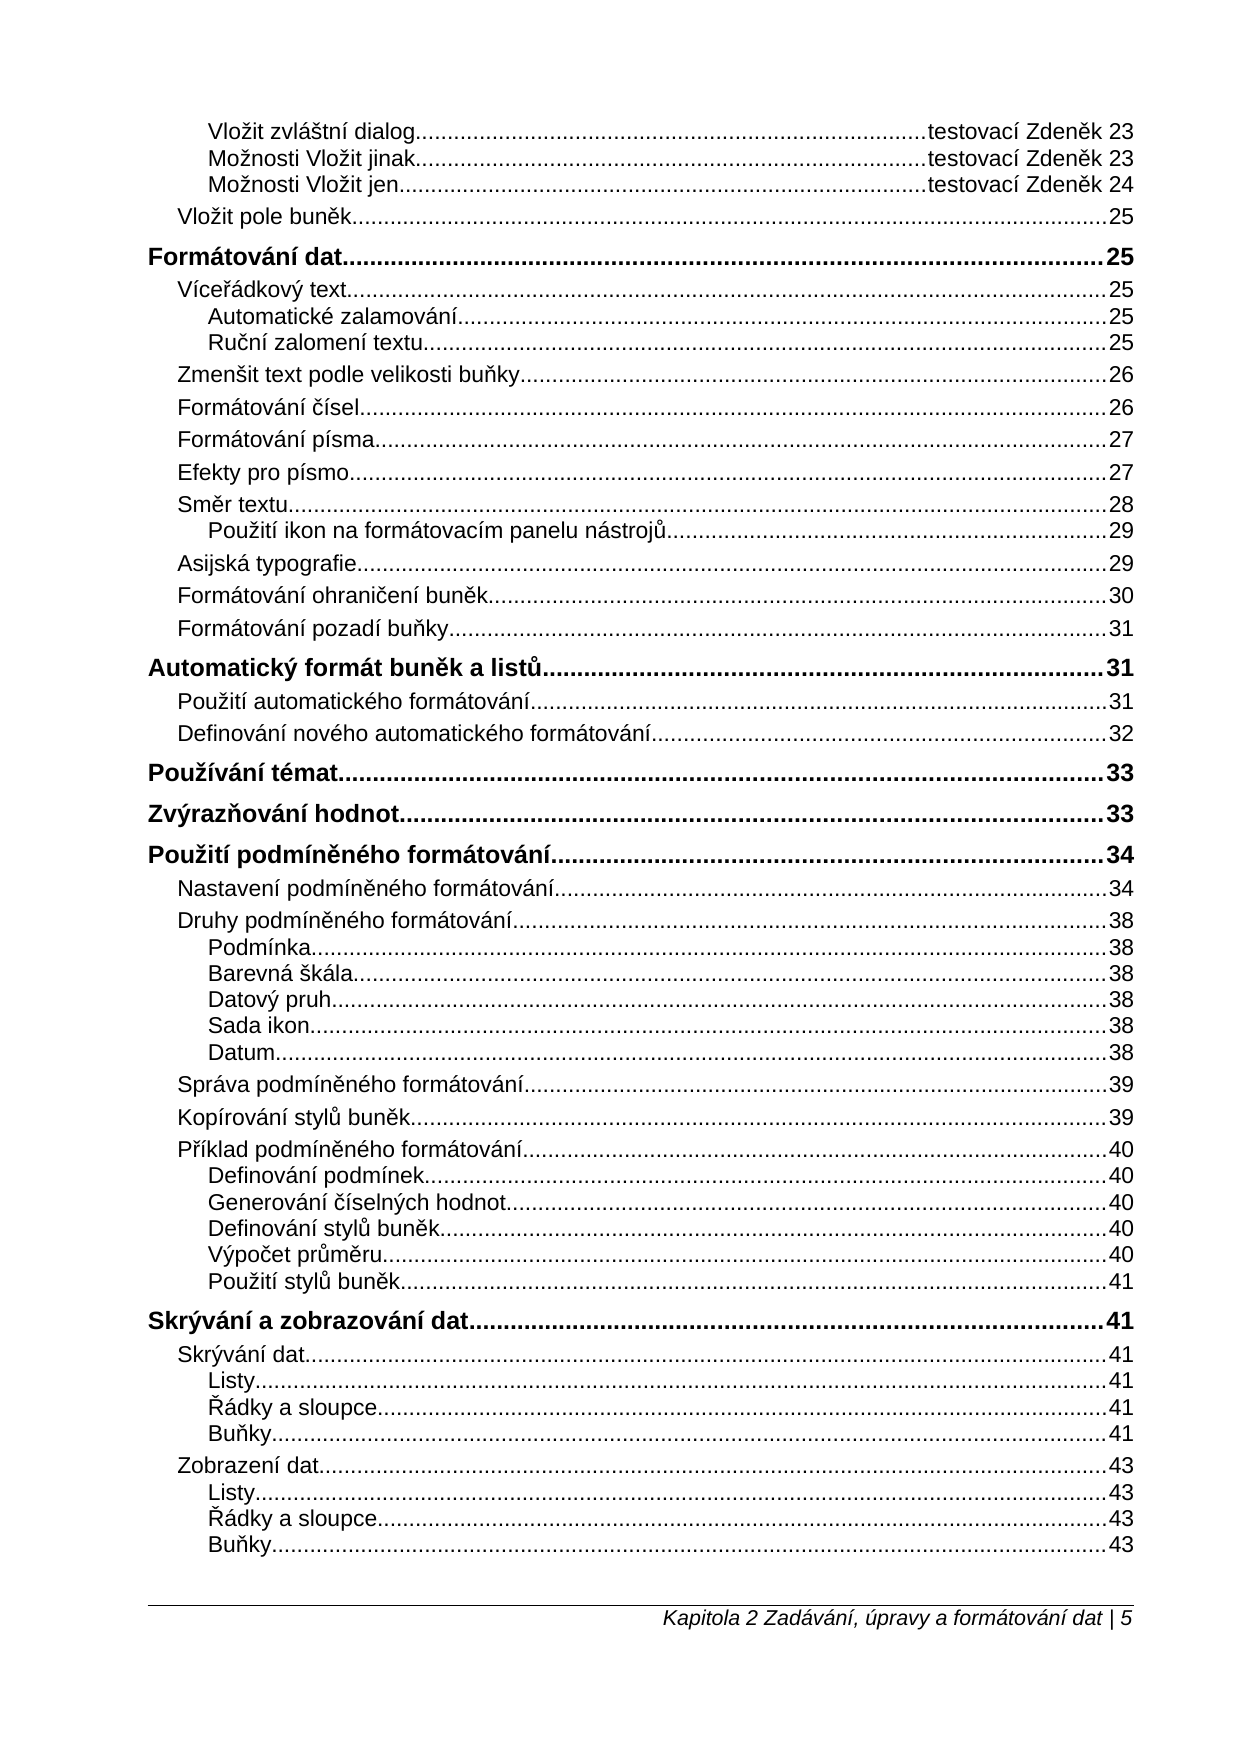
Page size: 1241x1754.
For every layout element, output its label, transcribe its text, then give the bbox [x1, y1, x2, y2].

text Listy 43 [208, 1479, 1134, 1505]
text Vložit pole buněk 25 [177, 203, 1134, 229]
text Používání témat 33 [148, 758, 1134, 787]
text Použití podmíněného formátování 34 [148, 840, 1134, 869]
text Definování podmínek 40 [208, 1162, 1134, 1189]
text Použití ikon na formátovacím panelu nástrojů 29 [208, 517, 1134, 544]
text Víceřádkový text 25 [177, 276, 1134, 303]
text Zmenšit text podle velikosti buňky 26 [177, 361, 1134, 388]
text Řádky a sloupce 41 [208, 1394, 1134, 1420]
text Zvýrazňování hodnot 33 [148, 799, 1134, 828]
text Datový pruh 38 [208, 986, 1134, 1012]
text Formátování ohraničení buněk 30 [177, 582, 1134, 608]
text Řádky a sloupce 43 [208, 1505, 1134, 1531]
text Efekty pro písmo 27 [177, 459, 1134, 485]
text Listy 41 [208, 1367, 1134, 1394]
text Zobrazení dat 43 [177, 1452, 1134, 1479]
text Buňky 41 [208, 1420, 1134, 1446]
text Definování nového automatického formátování 32 [177, 720, 1134, 746]
text Možnosti Vložit jen testovací Zdeněk 24 [208, 171, 1134, 197]
text Skrývání a zobrazování dat 41 [148, 1306, 1134, 1335]
text Automatický formát buněk a listů 31 [148, 653, 1134, 682]
text Podmínka 38 [208, 933, 1134, 960]
text Formátování dat 25 [148, 242, 1134, 270]
text Použití automatického formátování 31 [177, 688, 1134, 714]
text Skrývání dat 41 [177, 1341, 1134, 1367]
text Nastavení podmíněného formátování 34 [177, 875, 1134, 901]
text Barevná škála 38 [208, 960, 1134, 986]
text Příklad podmíněného formátování 40 [177, 1136, 1134, 1162]
text Kopírování stylů buněk 39 [177, 1104, 1134, 1130]
text Generování číselných hodnot 40 [208, 1189, 1134, 1215]
text Výpočet průměru 40 [208, 1241, 1134, 1268]
text Použití stylů buněk 41 [208, 1268, 1134, 1294]
text Možnosti Vložit jinak testovací Zdeněk 23 [208, 144, 1134, 171]
text Ruční zalomení textu 25 [208, 329, 1134, 355]
text Správa podmíněného formátování 39 [177, 1071, 1134, 1098]
text Automatické zalamování 25 [208, 303, 1134, 329]
text Formátování pozadí buňky 31 [177, 614, 1134, 641]
text Datum 38 [208, 1039, 1134, 1065]
text Asijská typografie 29 [177, 550, 1134, 576]
text Druhy podmíněného formátování 38 [177, 907, 1134, 933]
text Směr textu 28 [177, 491, 1134, 517]
text Formátování čísel 26 [177, 394, 1134, 420]
text Vložit zvláštní dialog testovací Zdeněk 23 [208, 118, 1134, 144]
text Sada ikon 38 [208, 1012, 1134, 1039]
text Buňky 43 [208, 1531, 1134, 1558]
text Definování stylů buněk 40 [208, 1215, 1134, 1241]
text Formátování písma 27 [177, 426, 1134, 453]
